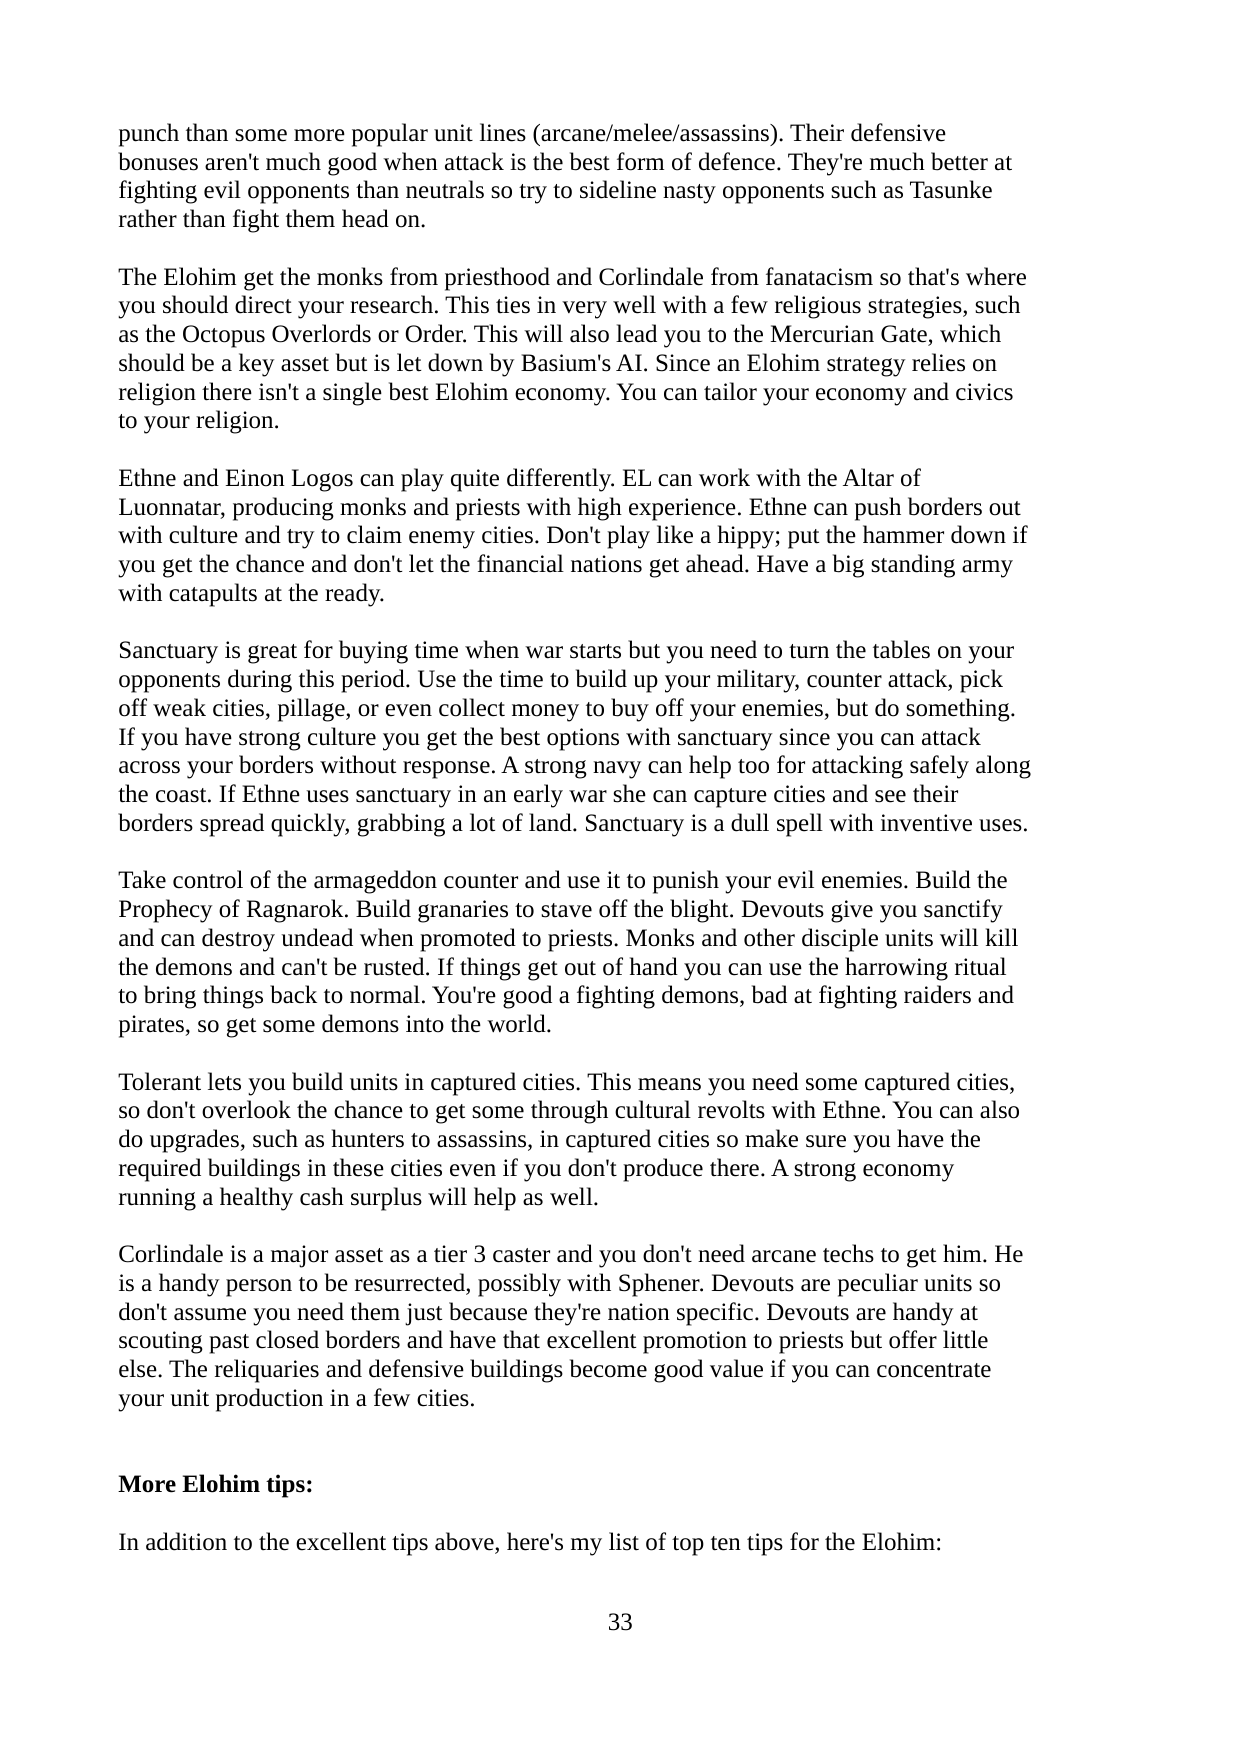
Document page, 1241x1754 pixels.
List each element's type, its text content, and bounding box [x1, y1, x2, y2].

text Ethne and Einon Logos can play quite differently. EL can work with the Altar of Luonnatar, producing monks and priests with high experience. Ethne can push borders out with culture and try to claim enemy cities. Don't play like a hippy; put the hammer down if you get the chance and don't let the financial nations get ahead. Have a big standing army with catapults at the ready. [118, 463, 1032, 607]
text In addition to the excellent tips above, here's my list of top ten tips for the Elohim: [118, 1527, 1032, 1556]
text The Elohim get the monks from priesthood and Corlindale from fanatacism so that's where you should direct your research. This ties in very well with a few religious strategies, such as the Octopus Overlords or Order. This will also lead you to the Mercurian Gate, which should be a key asset but is let down by Basium's AI. Since an Elohim strategy relies on religion there isn't a single best Elohim economy. You can tailor your economy and civics to your religion. [118, 262, 1032, 434]
text punch than some more popular unit lines (arcane/melee/assassins). Their defensive bonuses aren't much good when attack is the best form of defence. They're much better at fighting evil opponents than neutrals so try to sideline nasty opponents such as Tasunke rather than fight them head on. [118, 118, 1032, 233]
text Sanctuary is great for buying time when war starts but you need to turn the tables on your opponents during this period. Use the time to build up your military, counter attack, pick off weak cities, pillage, or even collect money to buy off your enemies, but do something. If you have strong culture you get the best options with sanctuary since you can attack across your borders without response. A strong navy can help too for attacking safely along the coast. If Ethne uses sanctuary in an early war she can capture cities and see their borders spread quickly, grabbing a lot of land. Sanctuary is a dull spell with inventive uses. [118, 636, 1032, 837]
text Corlindale is a major asset as a tier 3 caster and you don't need arcane techs to get him. He is a handy person to be resurrected, possibly with Sphener. Devouts are peculiar units so don't assume you need them just because they're nation specific. Devouts are handy at scouting past closed borders and have that excellent promotion to priests but offer little else. The reliquaries and defensive buildings become good value if you can concentrate your unit production in a few cities. [118, 1239, 1032, 1412]
text Tolerant lets you build units in captured cities. This means you need some captured cities, so don't overlook the chance to get some through cultural revolts with Ethne. You can also do upgrades, such as hunters to assassins, in captured cities so make sure you have the required buildings in these cities even if you don't produce there. A strong economy running a healthy cash surplus will help as well. [118, 1067, 1032, 1211]
text Take control of the armageddon counter and use it to punish your evil enemies. Build the Prophecy of Ragnarok. Build granaries to stave off the blight. Devouts give you sanctify and can destroy undead when promoted to priests. Monks and other disciple units will kill the demons and can't be rusted. If things get out of hand you can use the harrowing ritual to bring things back to normal. You're good a fighting demons, bad at fighting raiders and pirates, so get some demons into the world. [118, 866, 1032, 1038]
text More Elohim tips: [118, 1469, 1032, 1498]
